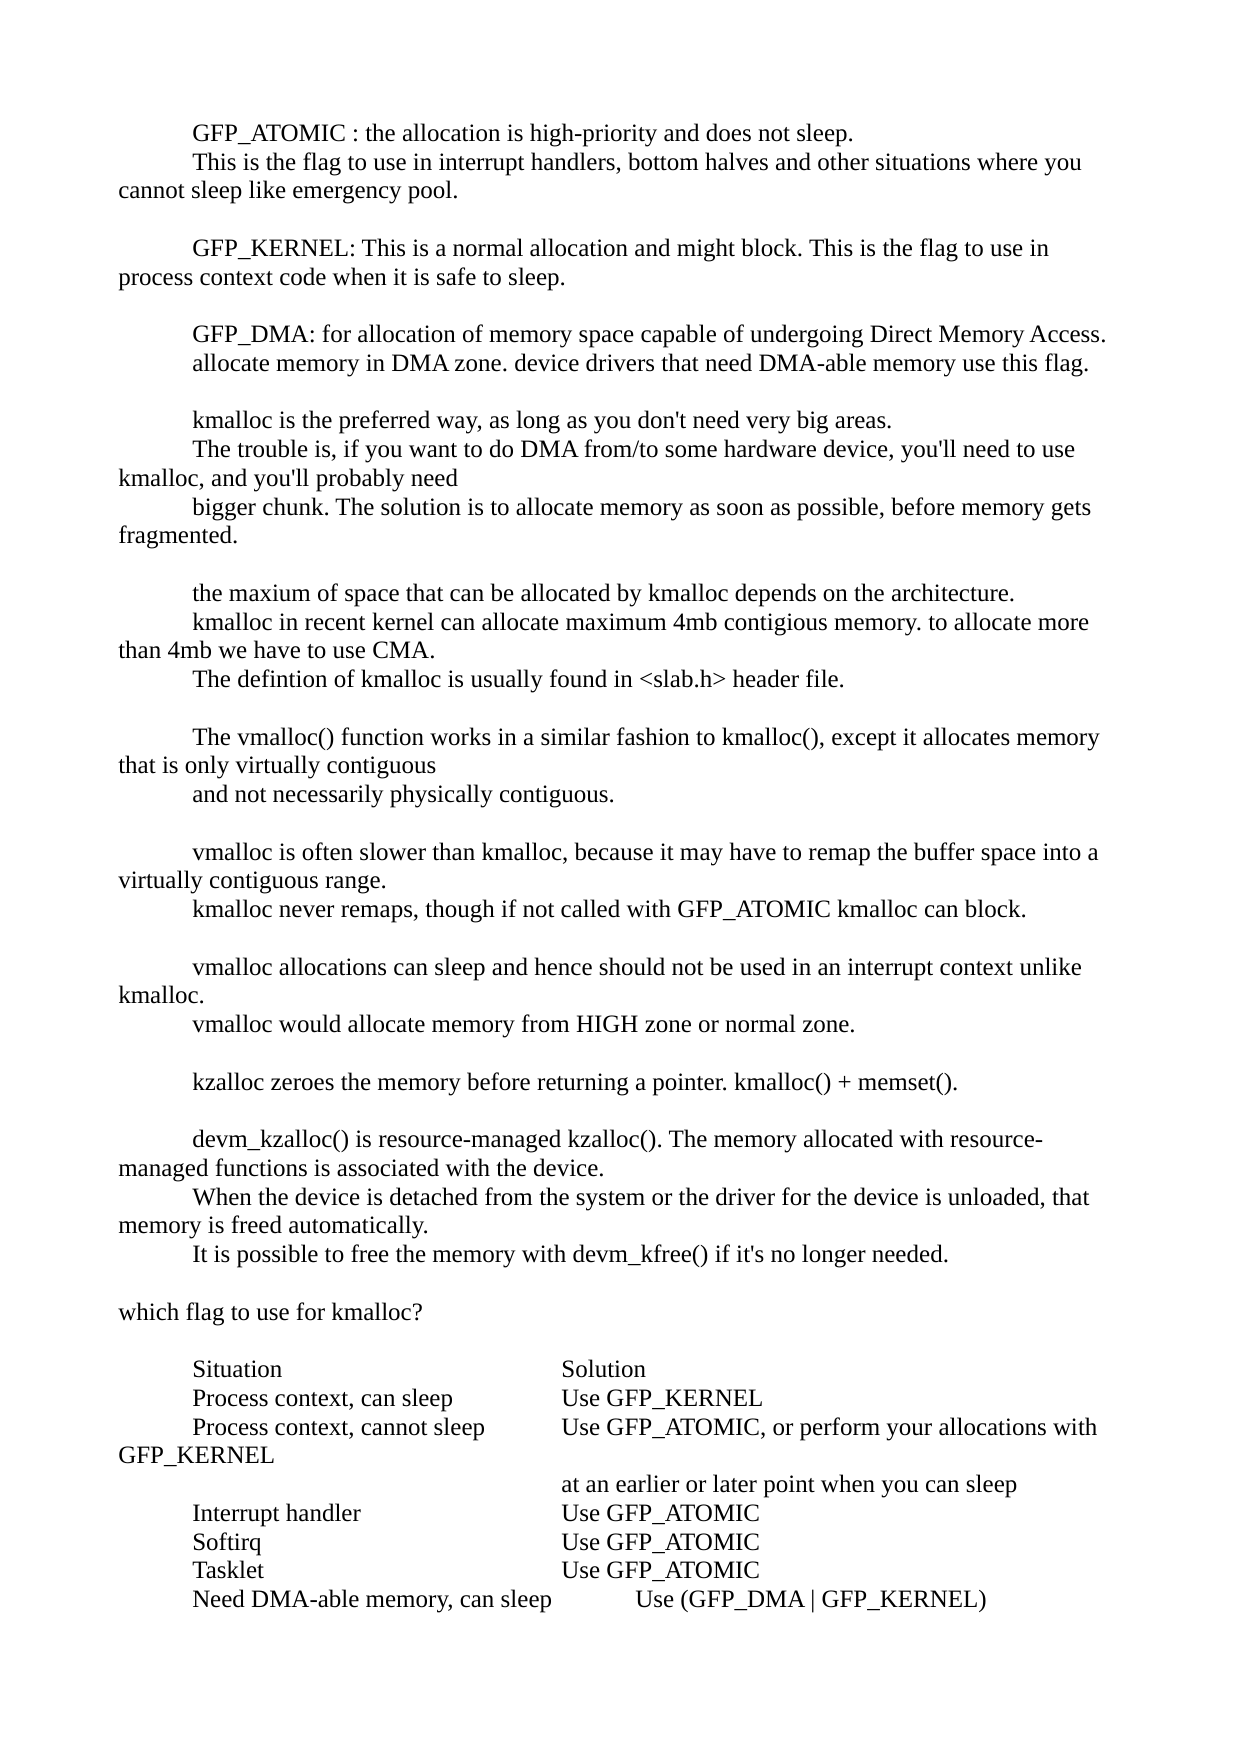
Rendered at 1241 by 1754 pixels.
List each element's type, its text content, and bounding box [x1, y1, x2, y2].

text at an earlier or later point when you can sleep [118, 1469, 1122, 1498]
text Interrupt handler Use GFP_ATOMIC [118, 1498, 1122, 1527]
text Process context, cannot sleep Use GFP_ATOMIC, or perform your allocations with GFP_KERNEL [118, 1412, 1122, 1469]
text The trouble is, if you want to do DMA from/to some hardware device, you'll need to use kmalloc, and you'll probably need [118, 434, 1122, 492]
text kzalloc zeroes the memory before returning a pointer. kmalloc() + memset(). [118, 1067, 1122, 1096]
text Process context, can sleep Use GFP_KERNEL [118, 1383, 1122, 1412]
text kmalloc in recent kernel can allocate maximum 4mb contigious memory. to allocate more than 4mb we have to use CMA. [118, 607, 1122, 664]
text devm_kzalloc() is resource-managed kzalloc(). The memory allocated with resource-managed functions is associated with the device. [118, 1124, 1122, 1182]
text GFP_KERNEL: This is a normal allocation and might block. This is the flag to use in process context code when it is safe to sleep. [118, 233, 1122, 291]
text kmalloc is the preferred way, as long as you don't need very big areas. [118, 406, 1122, 434]
text bigger chunk. The solution is to allocate memory as soon as possible, before memory gets fragmented. [118, 492, 1122, 549]
text and not necessarily physically contiguous. [118, 779, 1122, 808]
text GFP_ATOMIC : the allocation is high-priority and does not sleep. [118, 118, 1122, 147]
text GFP_DMA: for allocation of memory space capable of undergoing Direct Memory Access. [118, 319, 1122, 348]
text When the device is detached from the system or the driver for the device is unloaded, that memory is freed automatically. [118, 1182, 1122, 1239]
text vmalloc allocations can sleep and hence should not be used in an interrupt context unlike kmalloc. [118, 952, 1122, 1009]
text Tasklet Use GFP_ATOMIC [118, 1556, 1122, 1584]
text It is possible to free the memory with devm_kfree() if it's no longer needed. [118, 1239, 1122, 1268]
text which flag to use for kmalloc? [118, 1297, 1122, 1326]
text The vmalloc() function works in a similar fashion to kmalloc(), except it allocates memory that is only virtually contiguous [118, 722, 1122, 779]
text allocate memory in DMA zone. device drivers that need DMA-able memory use this flag. [118, 348, 1122, 377]
text the maxium of space that can be allocated by kmalloc depends on the architecture. [118, 578, 1122, 607]
text Situation Solution [118, 1354, 1122, 1383]
text kmalloc never remaps, though if not called with GFP_ATOMIC kmalloc can block. [118, 894, 1122, 923]
text Softirq Use GFP_ATOMIC [118, 1527, 1122, 1556]
text Need DMA-able memory, can sleep Use (GFP_DMA | GFP_KERNEL) [118, 1584, 1122, 1613]
text The defintion of kmalloc is usually found in <slab.h> header file. [118, 664, 1122, 693]
text vmalloc would allocate memory from HIGH zone or normal zone. [118, 1009, 1122, 1038]
text vmalloc is often slower than kmalloc, because it may have to remap the buffer space into a virtually contiguous range. [118, 837, 1122, 894]
text This is the flag to use in interrupt handlers, bottom halves and other situations where you cannot sleep like emergency pool. [118, 147, 1122, 204]
